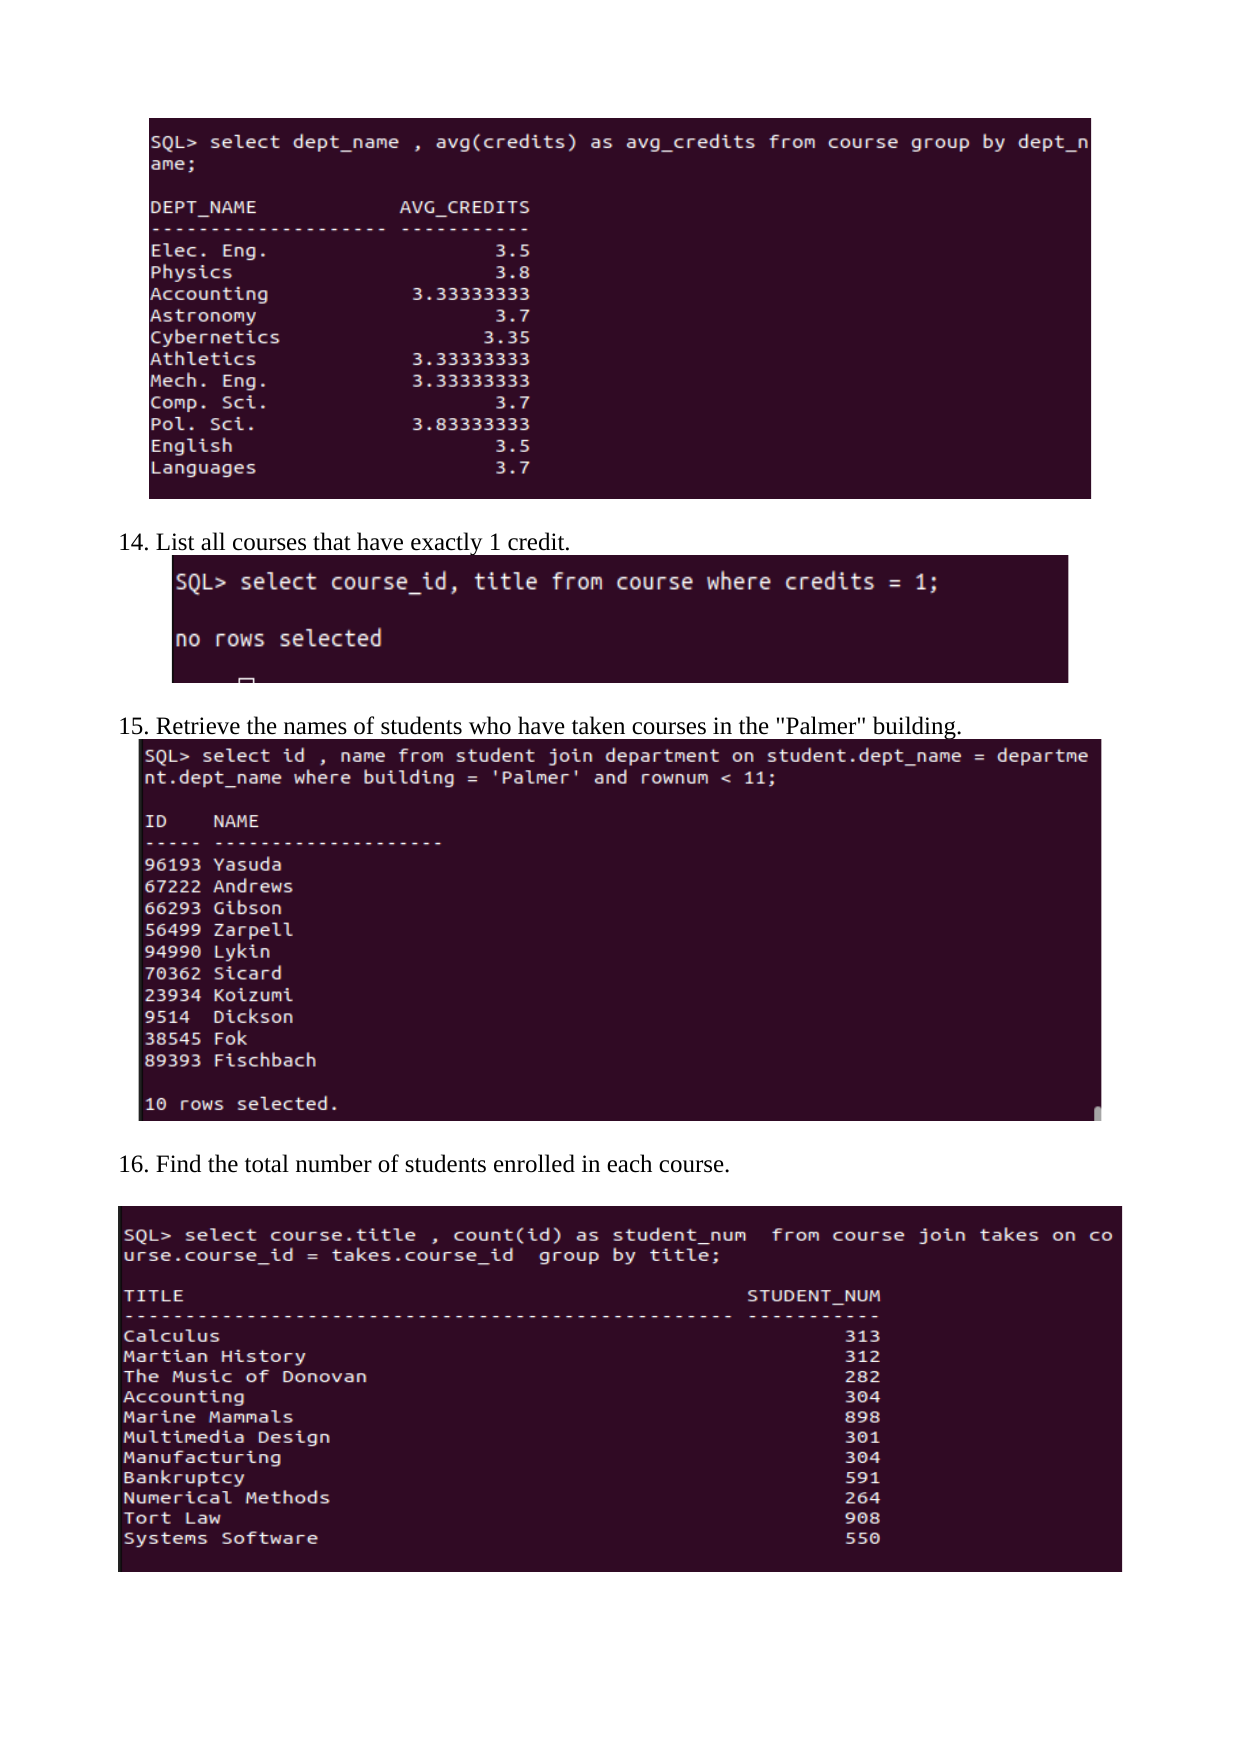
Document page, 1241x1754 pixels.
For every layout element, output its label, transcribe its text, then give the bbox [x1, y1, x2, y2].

text 14. List all courses that have exactly 1 credit. [118, 527, 1122, 556]
picture [149, 118, 1092, 499]
text 16. Find the total number of students enrolled in each course. [118, 1149, 1122, 1178]
text 15. Retrieve the names of students who have taken courses in the "Palmer" building. [118, 711, 1122, 740]
picture [171, 555, 1069, 683]
picture [138, 739, 1102, 1121]
picture [118, 1206, 1123, 1572]
